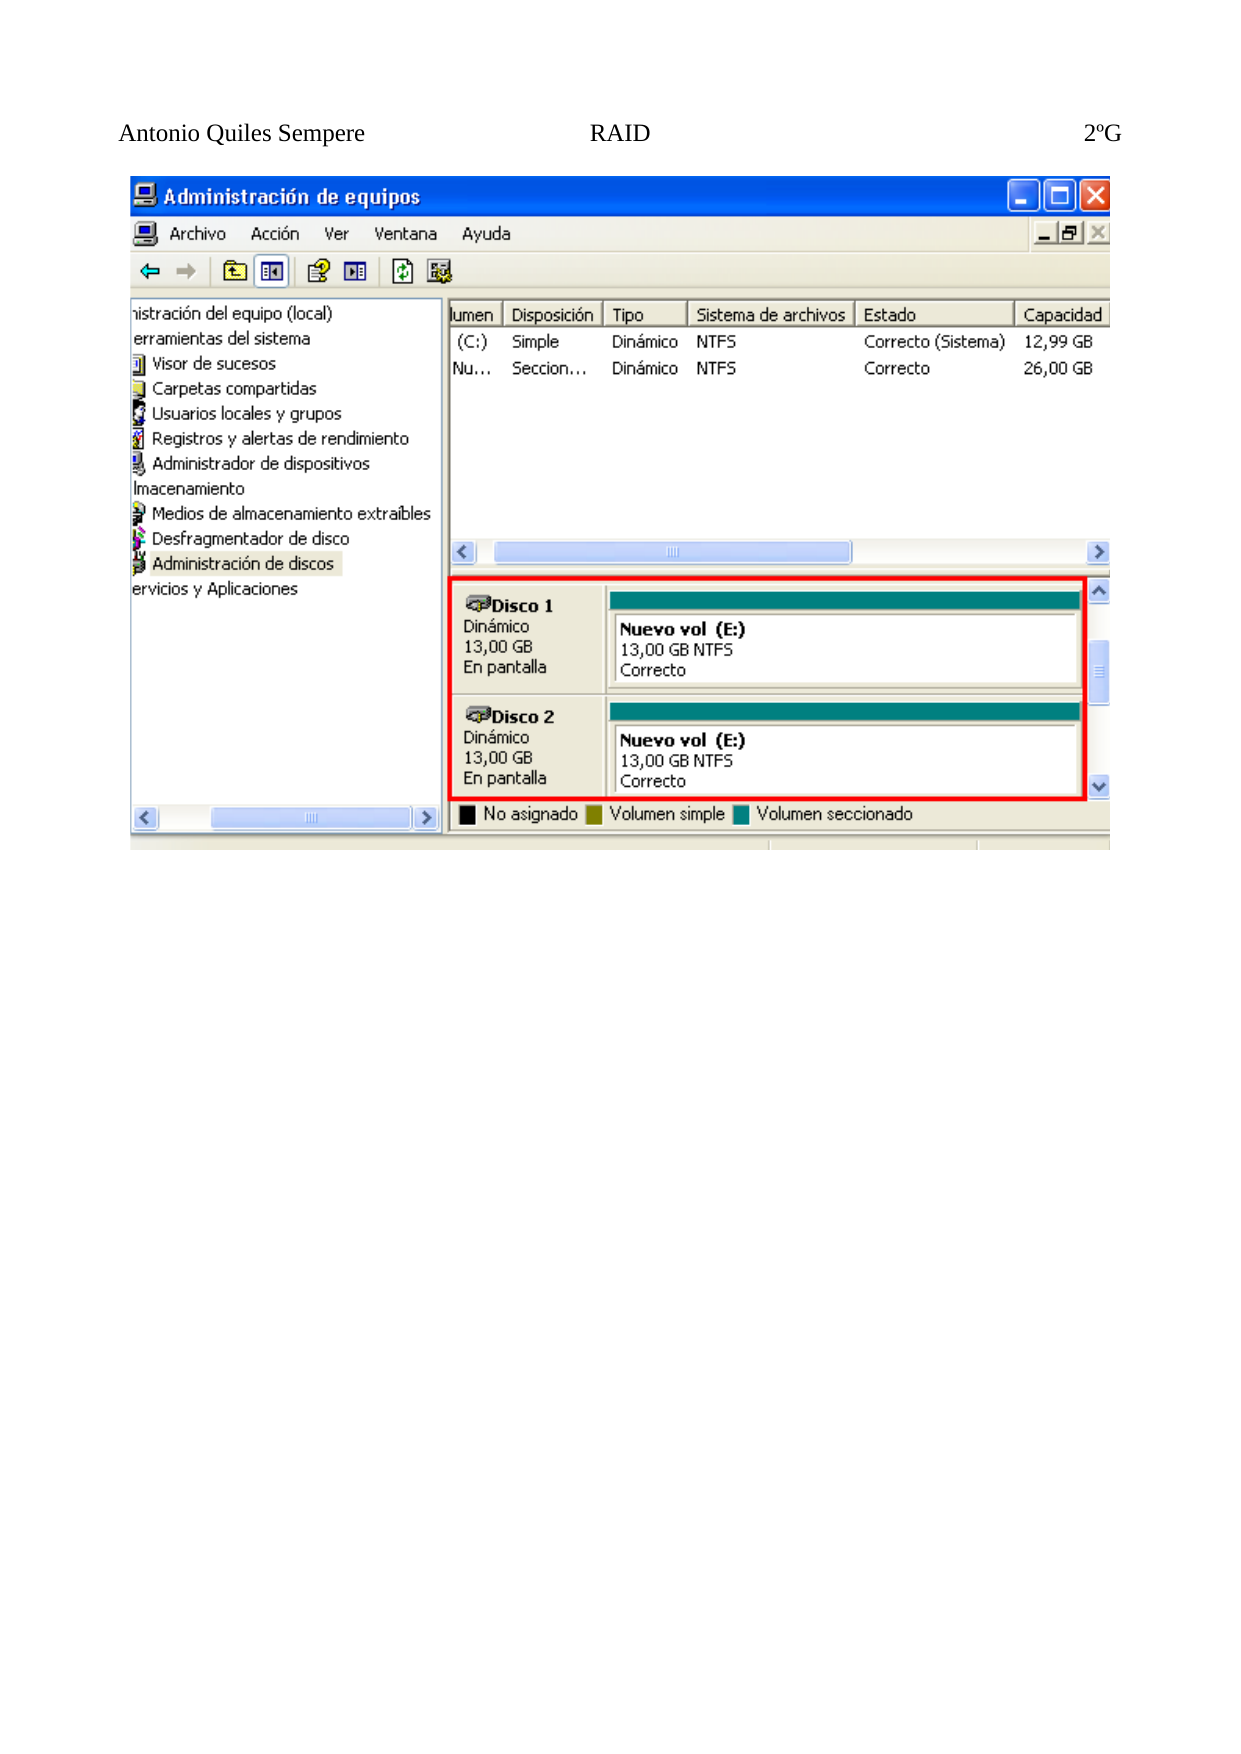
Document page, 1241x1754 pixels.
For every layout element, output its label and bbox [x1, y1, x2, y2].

picture [130, 176, 1110, 850]
